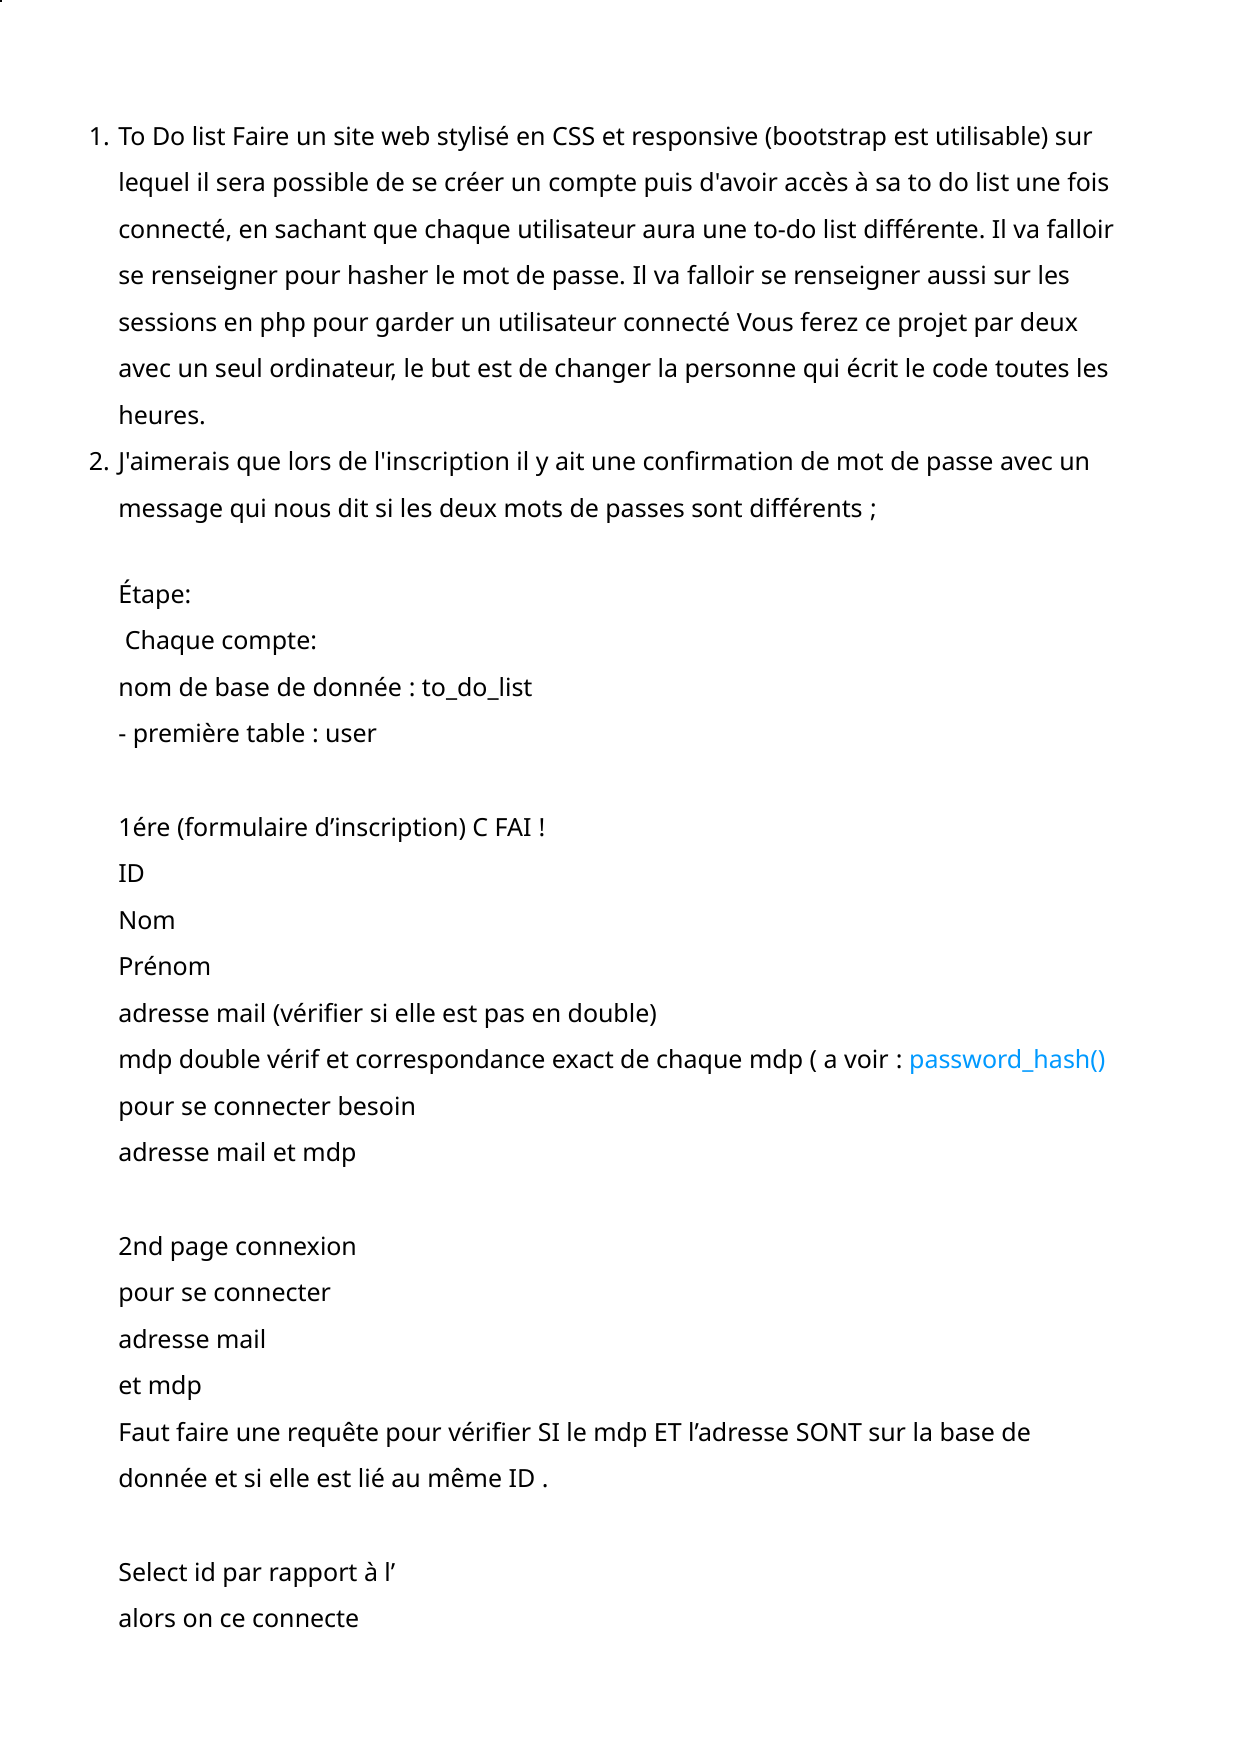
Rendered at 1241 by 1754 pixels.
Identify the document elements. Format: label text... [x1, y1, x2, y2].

text pour se connecter besoin [118, 1088, 1122, 1123]
list To Do list Faire un site web stylisé en CSS et responsive (bootstrap est utilisable) sur lequel il sera possible de se créer un compte puis d'avoir accès à sa to do list une fois connecté, en sachant que chaque utilisateur aura une to-do list différente. Il va falloir se renseigner pour hasher le mot de passe. Il va falloir se renseigner aussi sur les sessions en php pour garder un utilisateur connecté Vous ferez ce projet par deux avec un seul ordinateur, le but est de changer la personne qui écrit le code toutes les heures. [118, 118, 1122, 432]
text alors on ce connecte [118, 1601, 1122, 1635]
text et mdp [118, 1368, 1122, 1402]
text Prénom [118, 949, 1122, 983]
text nom de base de donnée : to_do_list [118, 669, 1122, 703]
text Chaque compte: [118, 623, 1122, 657]
text adresse mail et mdp [118, 1135, 1122, 1169]
text Faut faire une requête pour vérifier SI le mdp ET l’adresse SONT sur la base de donnée et si elle est lié au même ID . [118, 1414, 1122, 1495]
text ID [118, 856, 1122, 890]
text adresse mail [118, 1321, 1122, 1355]
text - première table : user [118, 716, 1122, 750]
text Select id par rapport à l’ [118, 1554, 1122, 1588]
text pour se connecter [118, 1275, 1122, 1309]
text 1ére (formulaire d’inscription) C FAI ! [118, 809, 1122, 843]
list J'aimerais que lors de l'inscription il y ait une confirmation de mot de passe avec un message qui nous dit si les deux mots de passes sont différents ; [118, 444, 1122, 525]
text adresse mail (vérifier si elle est pas en double) [118, 995, 1122, 1029]
text mdp double vérif et correspondance exact de chaque mdp ( a voir : password_hash() [118, 1042, 1122, 1076]
text Étape: [118, 576, 1122, 610]
text 2nd page connexion [118, 1228, 1122, 1262]
text Nom [118, 902, 1122, 936]
